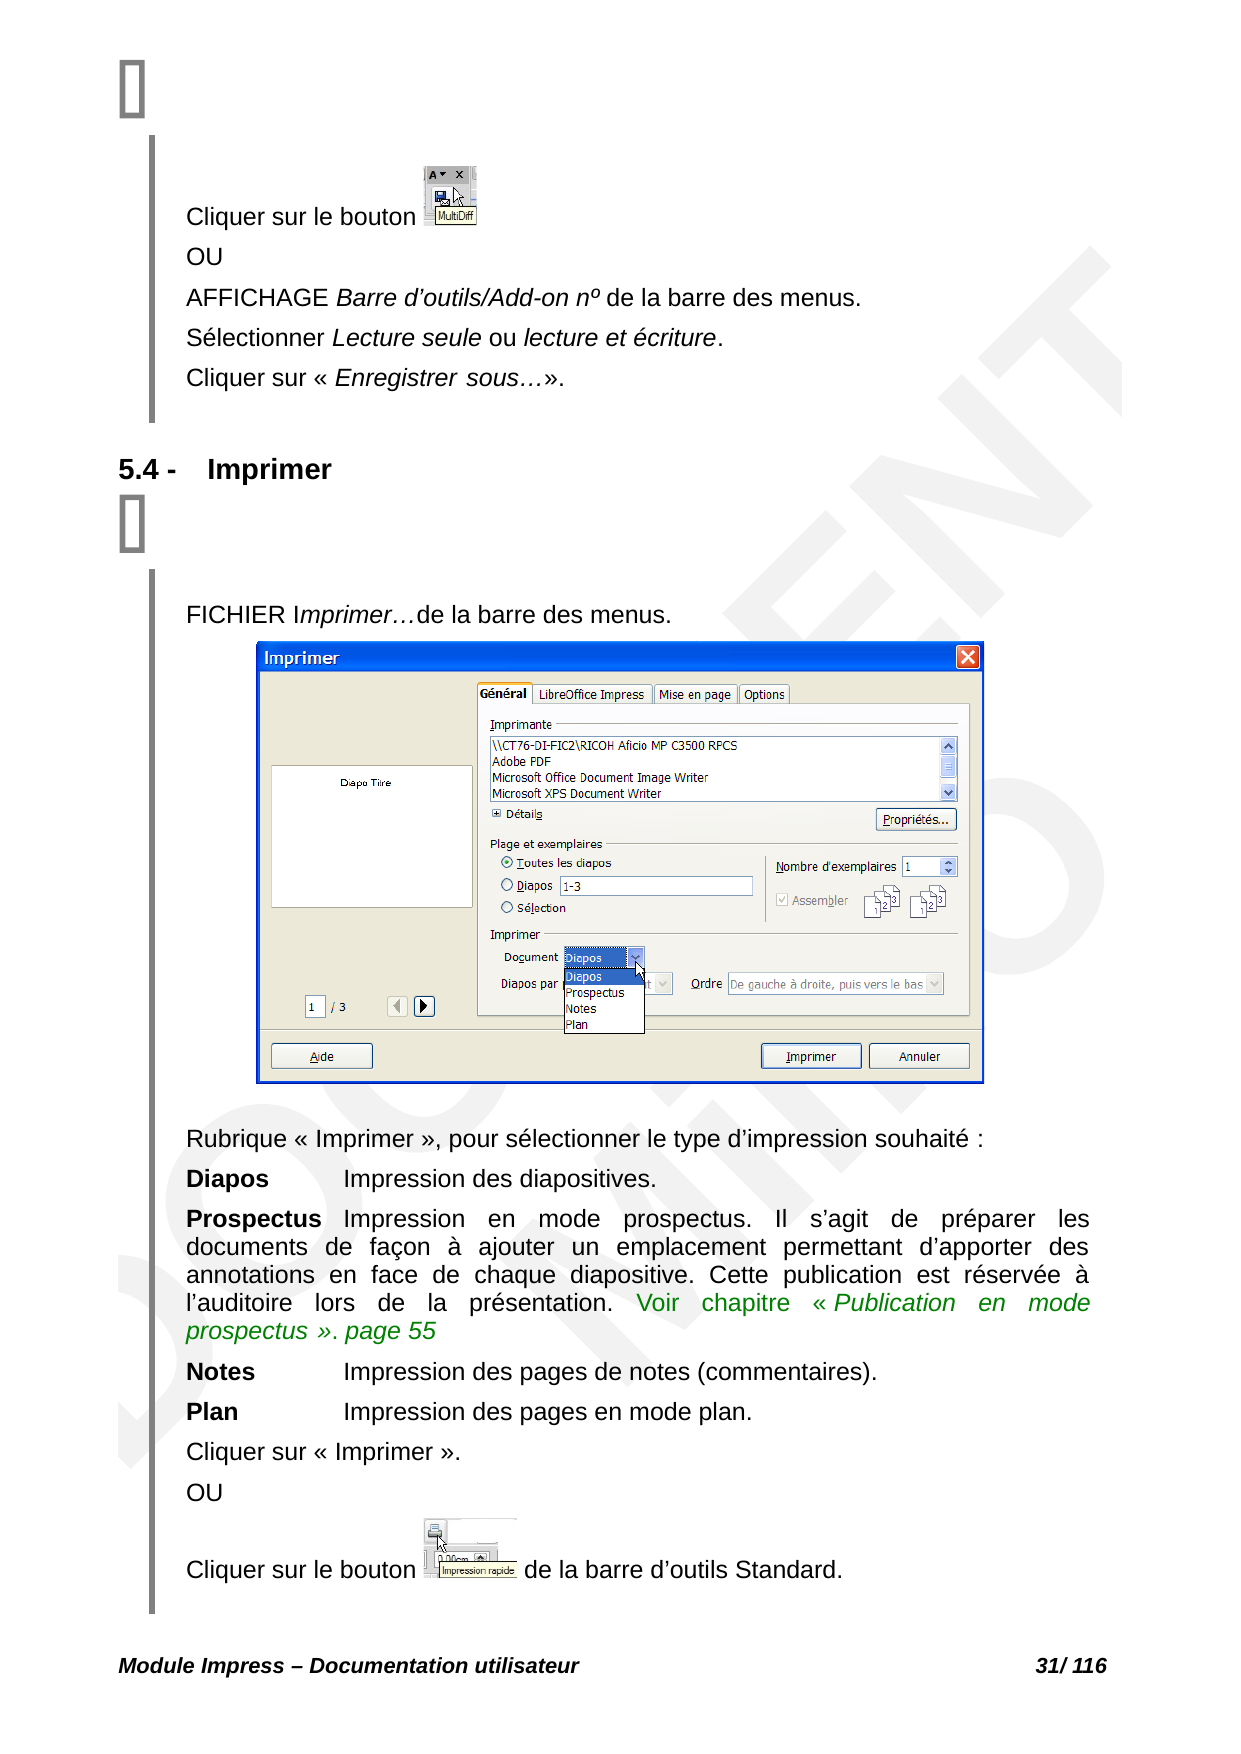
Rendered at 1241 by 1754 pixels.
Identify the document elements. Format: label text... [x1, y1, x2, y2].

text Prospectus Impression en mode prospectus. Il s’agit de préparer les documents de façon à ajouter un emplacement permettant d’apporter des annotations en face de chaque diapositive. Cette publication est réservée à l’auditoire lors de la présentation. Voir chapitre « Publication en mode prospectus ». page 55 [155, 1174, 1122, 1326]
text 8 [118, 494, 1122, 569]
text AFFICHAGE Barre d’outils/Add-on nº de la barre des menus. [155, 252, 1122, 292]
text Plan Impression des pages en mode plan. [155, 1366, 1122, 1407]
picture [423, 1518, 517, 1578]
text Cliquer sur le bouton [155, 135, 1122, 212]
text Cliquer sur « Enregistrer sous…». [155, 333, 1122, 423]
picture [256, 641, 985, 1084]
text Rubrique « Imprimer », pour sélectionner le type d’impression souhaité : [155, 1093, 1122, 1133]
text Sélectionner Lecture seule ou lecture et écriture. [155, 292, 1122, 333]
text Cliquer sur le bouton de la barre d’outils Standard. [155, 1488, 1122, 1614]
text Diapos Impression des diapositives. [155, 1133, 1122, 1174]
text OU [233, 1447, 239, 1459]
text OU [288, 1447, 294, 1459]
text OU [155, 212, 1122, 252]
text Notes Impression des pages de notes (commentaires). [155, 1326, 1122, 1366]
subtitle Imprimer [118, 453, 1122, 485]
picture [423, 166, 477, 226]
text OU [155, 1447, 1122, 1488]
text 8 [118, 59, 1122, 135]
text OU [218, 1448, 225, 1459]
text Cliquer sur « Imprimer ». [155, 1407, 1122, 1447]
text OU [366, 1448, 373, 1459]
text FICHIER Imprimer…de la barre des menus. [155, 569, 1122, 628]
